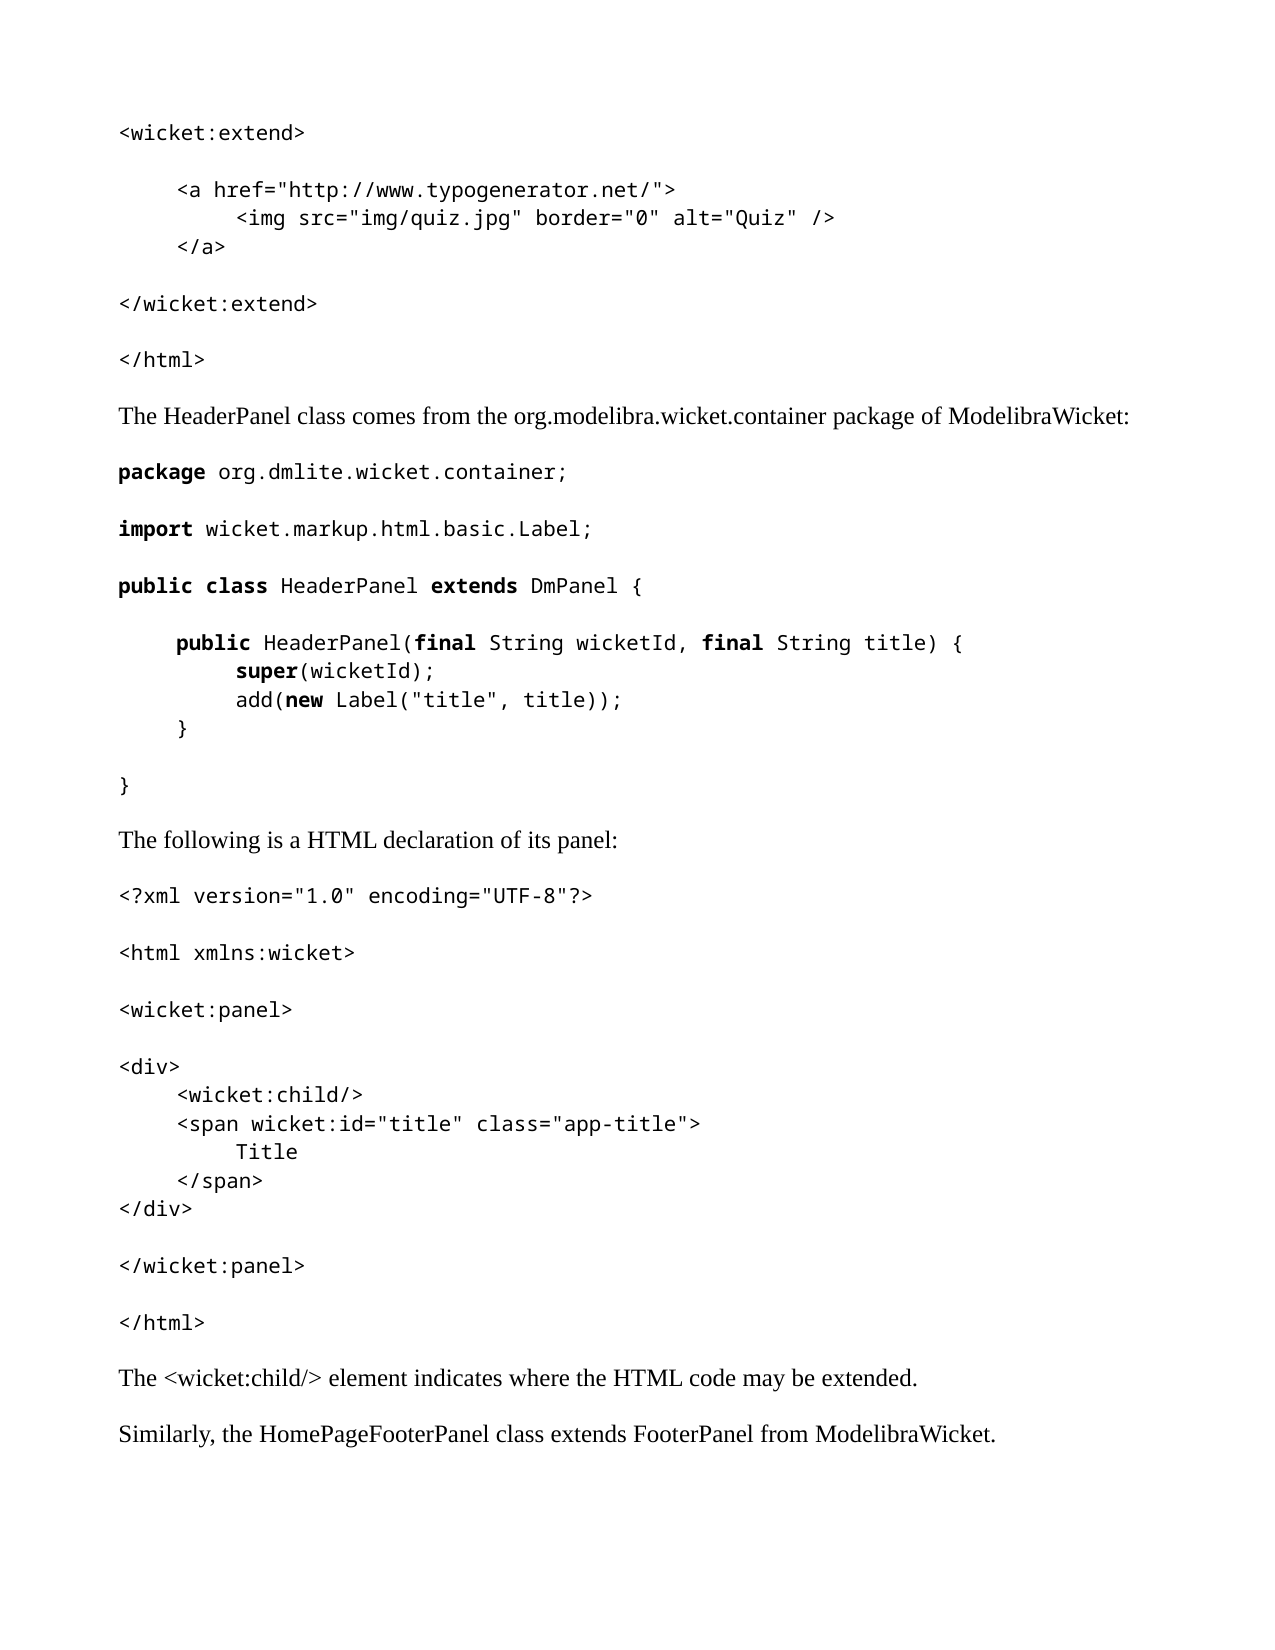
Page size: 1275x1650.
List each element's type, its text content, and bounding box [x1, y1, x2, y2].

text public class HeaderPanel extends DmPanel { [118, 571, 1157, 599]
text </html> [118, 346, 1157, 374]
text Title [118, 1137, 1157, 1166]
text </a> [118, 232, 1157, 260]
text <html xmlns:wicket> [118, 938, 1157, 967]
text <div> [118, 1052, 1157, 1081]
text </span> [118, 1166, 1157, 1194]
text <wicket:panel> [118, 995, 1157, 1024]
text The <wicket:child/> element indicates where the HTML code may be extended. [118, 1364, 1157, 1392]
text import wicket.markup.html.basic.Label; [118, 514, 1157, 542]
text super(wicketId); [118, 656, 1157, 685]
text public HeaderPanel(final String wicketId, final String title) { [118, 628, 1157, 656]
text </div> [118, 1194, 1157, 1223]
text The HeaderPanel class comes from the org.modelibra.wicket.container package of ModelibraWicket: [118, 402, 1157, 429]
text <img src="img/quiz.jpg" border="0" alt="Quiz" /> [118, 203, 1157, 232]
text Similarly, the HomePageFooterPanel class extends FooterPanel from ModelibraWicket. [118, 1420, 1157, 1447]
text <span wicket:id="title" class="app-title"> [118, 1109, 1157, 1137]
text </wicket:extend> [118, 289, 1157, 317]
text The following is a HTML declaration of its panel: [118, 826, 1157, 854]
text package org.dmlite.wicket.container; [118, 457, 1157, 486]
text </wicket:panel> [118, 1251, 1157, 1280]
text <?xml version="1.0" encoding="UTF-8"?> [118, 882, 1157, 910]
text <a href="http://www.typogenerator.net/"> [118, 175, 1157, 203]
text } [118, 770, 1157, 798]
text add(new Label("title", title)); [118, 685, 1157, 713]
text <wicket:child/> [118, 1081, 1157, 1109]
text } [118, 713, 1157, 742]
text </html> [118, 1308, 1157, 1337]
text <wicket:extend> [118, 118, 1157, 147]
